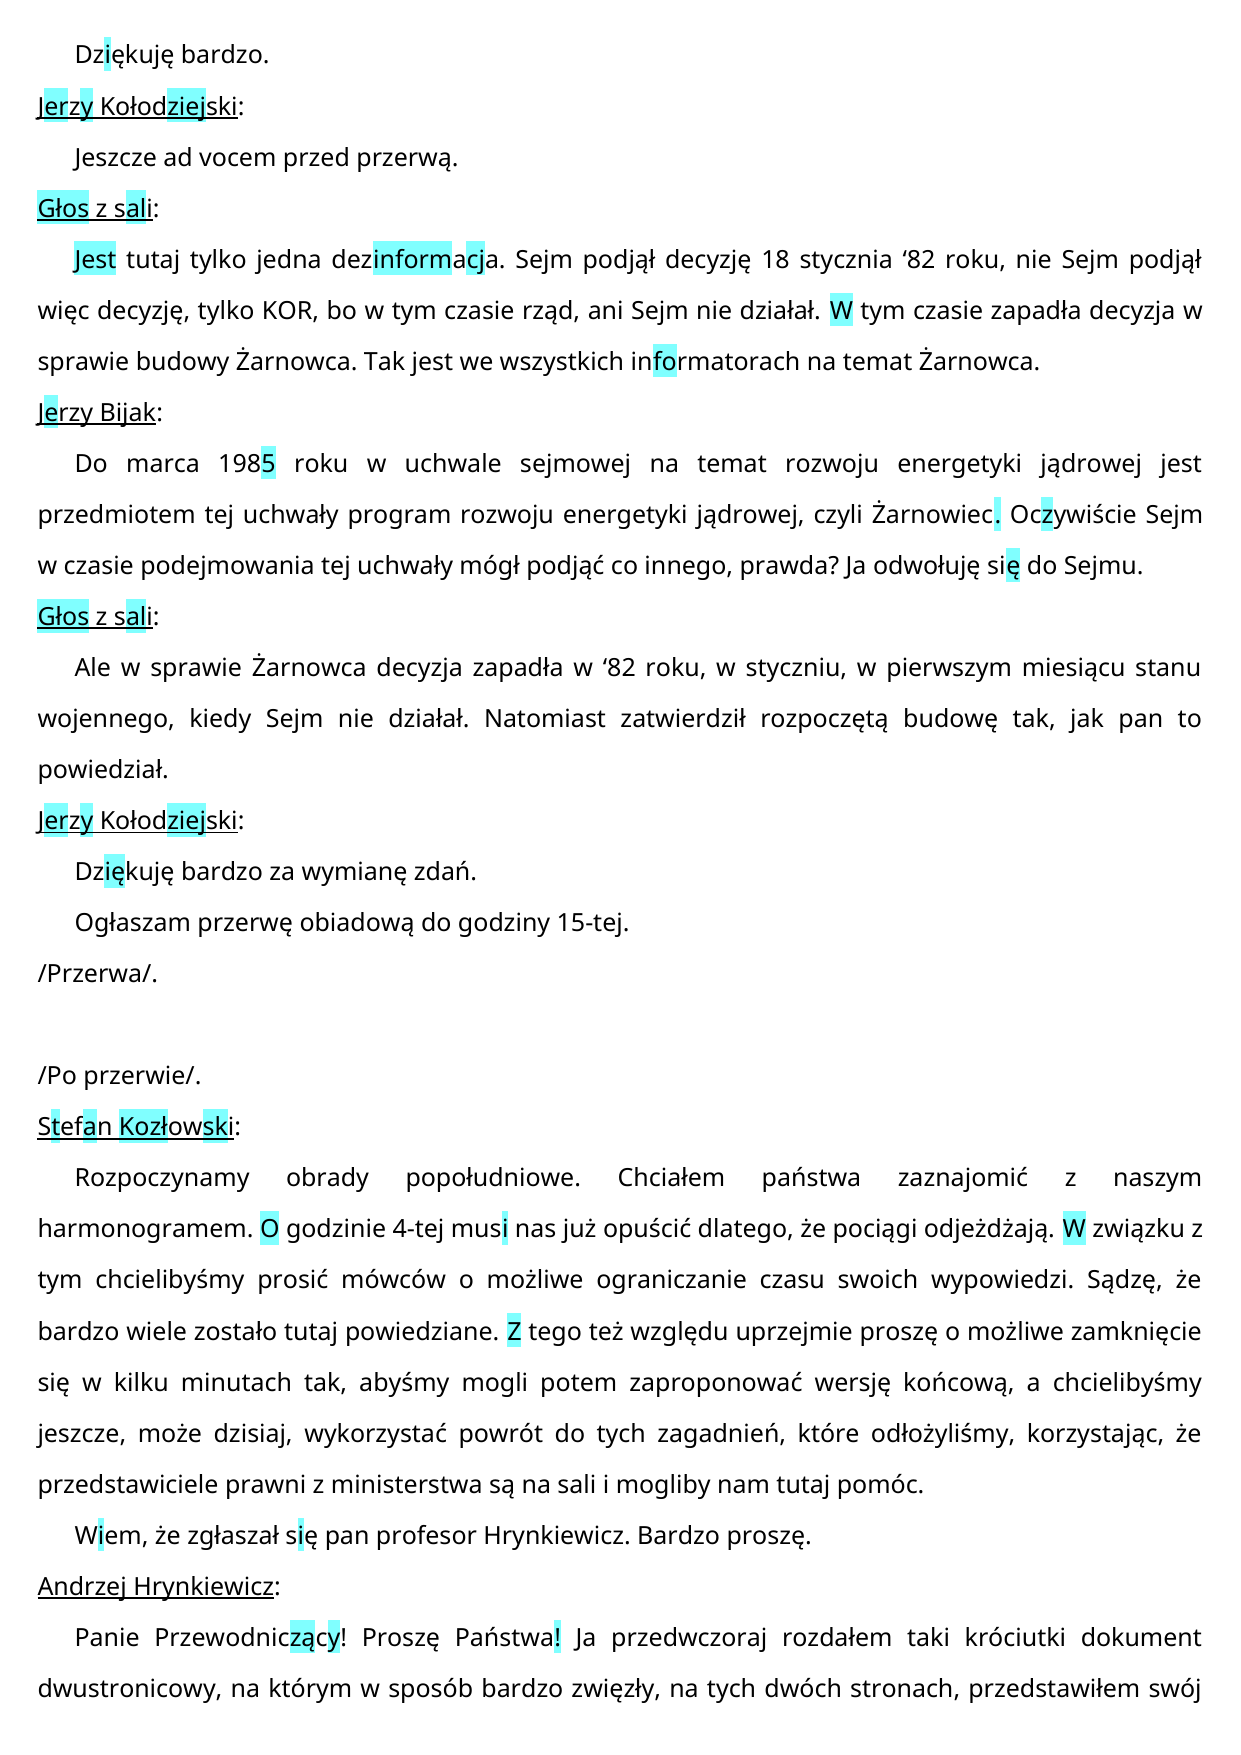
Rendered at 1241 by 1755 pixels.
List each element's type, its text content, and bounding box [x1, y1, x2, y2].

text Ogłaszam przerwę obiadową do godziny 15-tej. [37, 905, 1203, 939]
text Rozpoczynamy obrady popołudniowe. Chciałem państwa zaznajomić z naszym harmonogramem. O godzinie 4-tej musi nas już opuścić dlatego, że pociągi odjeżdżają. W związku z tym chcielibyśmy prosić mówców o możliwe ograniczanie czasu swoich wypowiedzi. Sądzę, że bardzo wiele zostało tutaj powiedziane. Z tego też względu uprzejmie proszę o możliwe zamknięcie się w kilku minutach tak, abyśmy mogli potem zaproponować wersję końcową, a chcielibyśmy jeszcze, może dzisiaj, wykorzystać powrót do tych zagadnień, które odłożyliśmy, korzystając, że przedstawiciele prawni z ministerstwa są na sali i mogliby nam tutaj pomóc. [37, 1160, 1203, 1500]
text Dziękuję bardzo za wymianę zdań. [37, 854, 1203, 888]
text Panie Przewodniczący! Proszę Państwa! Ja przedwczoraj rozdałem taki króciutki dokument dwustronicowy, na którym w sposób bardzo zwięzły, na tych dwóch stronach, przedstawiłem swój [37, 1619, 1203, 1704]
text Wiem, że zgłaszał się pan profesor Hrynkiewicz. Bardzo proszę. [37, 1517, 1203, 1551]
text Jerzy Kołodziejski: [37, 88, 1203, 122]
text Do marca 1985 roku w uchwale sejmowej na temat rozwoju energetyki jądrowej jest przedmiotem tej uchwały program rozwoju energetyki jądrowej, czyli Żarnowiec. Oczywiście Sejm w czasie podejmowania tej uchwały mógł podjąć co innego, prawda? Ja odwołuję się do Sejmu. [37, 446, 1203, 582]
text Jerzy Kołodziejski: [37, 803, 1203, 837]
text Jeszcze ad vocem przed przerwą. [37, 139, 1203, 173]
text Jerzy Bijak: [37, 394, 1203, 428]
text /Przerwa/. [37, 956, 1203, 990]
subtitle Andrzej Hrynkiewicz: [37, 1568, 1203, 1602]
text Stefan Kozłowski: [37, 1109, 1203, 1143]
text Głos z sali: [37, 599, 1203, 633]
text Dziękuję bardzo. [37, 37, 1203, 71]
text Jest tutaj tylko jedna dezinformacja. Sejm podjął decyzję 18 stycznia ‘82 roku, nie Sejm podjął więc decyzję, tylko KOR, bo w tym czasie rząd, ani Sejm nie działał. W tym czasie zapadła decyzja w sprawie budowy Żarnowca. Tak jest we wszystkich informatorach na temat Żarnowca. [37, 241, 1203, 377]
text Ale w sprawie Żarnowca decyzja zapadła w ‘82 roku, w styczniu, w pierwszym miesiącu stanu wojennego, kiedy Sejm nie działał. Natomiast zatwierdził rozpoczętą budowę tak, jak pan to powiedział. [37, 650, 1203, 786]
text /Po przerwie/. [37, 1058, 1203, 1092]
text Głos z sali: [37, 190, 1203, 224]
